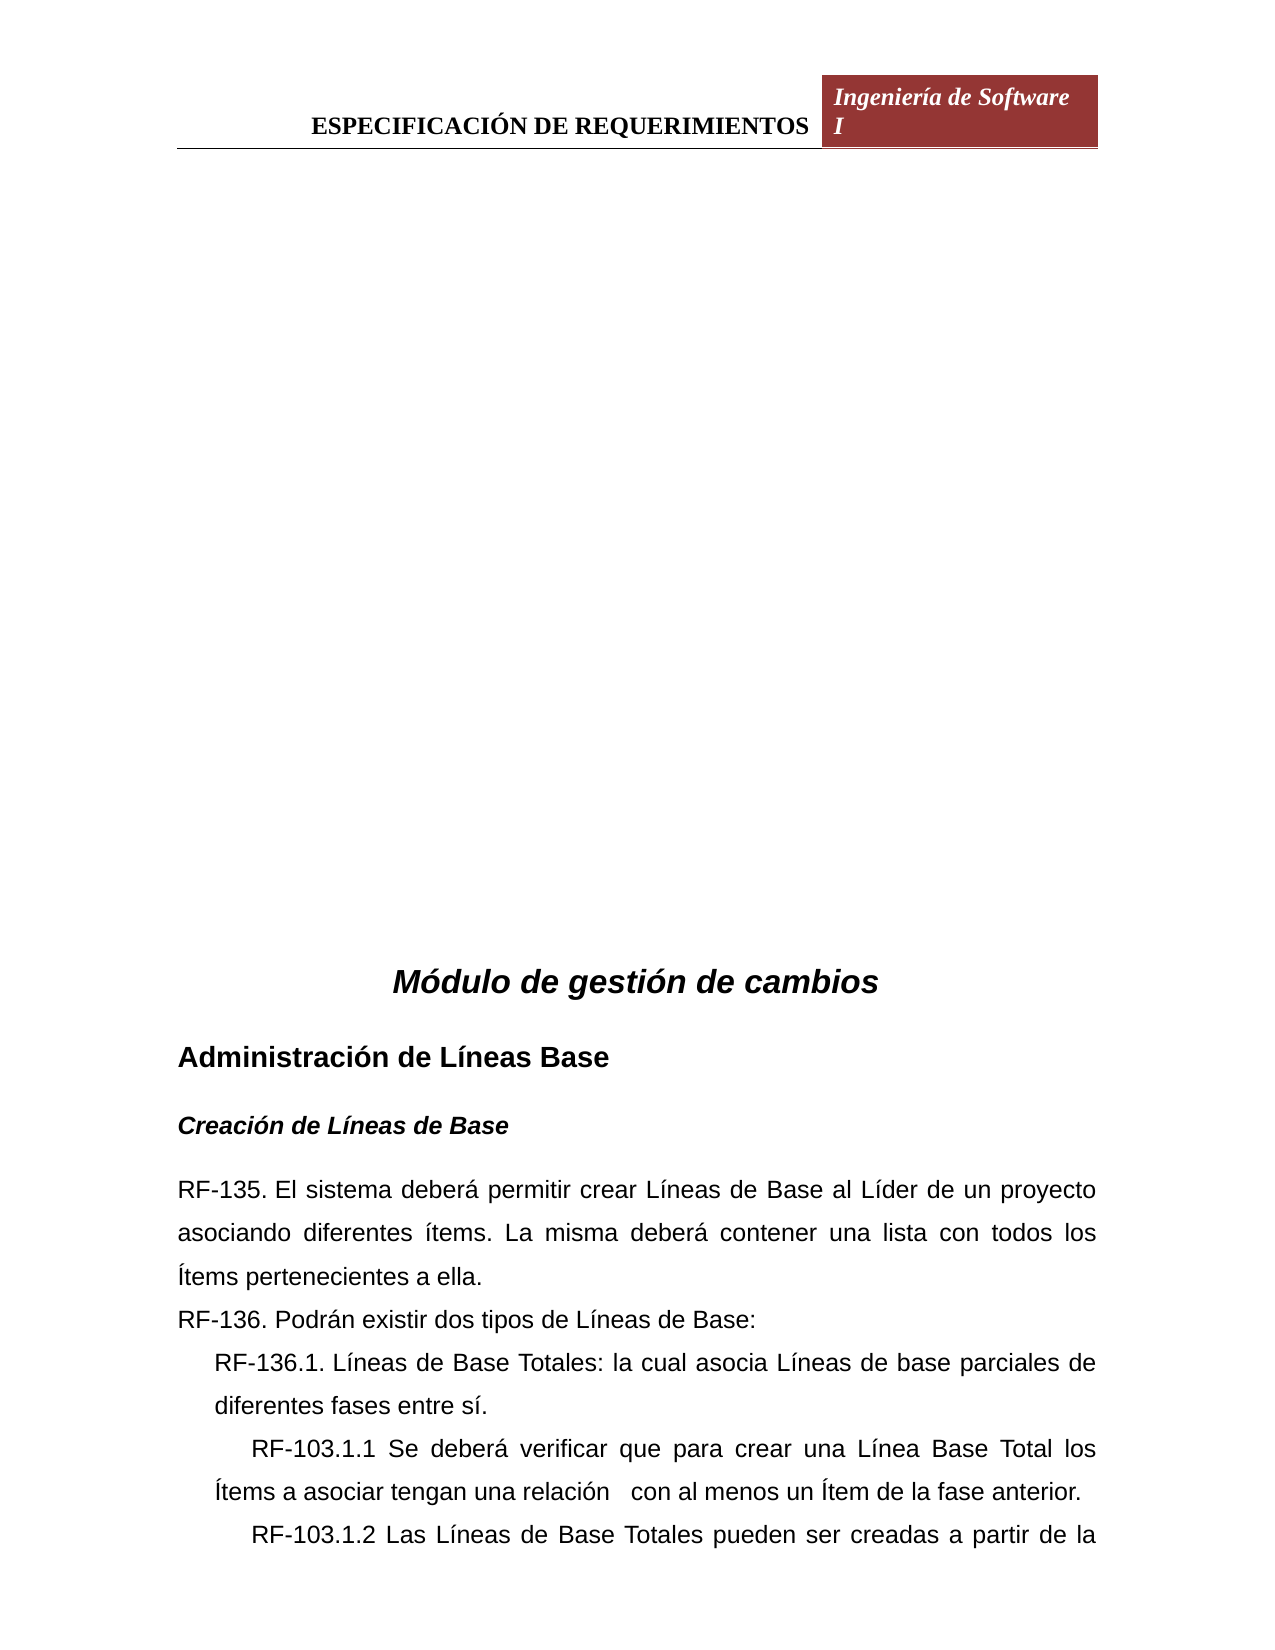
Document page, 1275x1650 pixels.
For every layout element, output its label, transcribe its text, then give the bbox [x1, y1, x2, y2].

list Podrán existir dos tipos de Líneas de Base: [177, 1304, 1098, 1333]
text Creación de Líneas de Base [177, 1111, 1098, 1140]
text RF-103.1.1 Se deberá verificar que para crear una Línea Base Total los Ítems a asociar tengan una relación con al menos un Ítem de la fase anterior. [214, 1434, 1098, 1506]
list Líneas de Base Totales: la cual asocia Líneas de base parciales de diferentes fases entre sí. [214, 1348, 1098, 1419]
text RF-103.1.2 Las Líneas de Base Totales pueden ser creadas a partir de la [214, 1520, 1098, 1549]
list El sistema deberá permitir crear Líneas de Base al Líder de un proyecto asociando diferentes ítems. La misma deberá contener una lista con todos los Ítems pertenecientes a ella. [177, 1175, 1098, 1290]
text Módulo de gestión de cambios [177, 962, 1098, 1000]
text Administración de Líneas Base [177, 1040, 1098, 1074]
